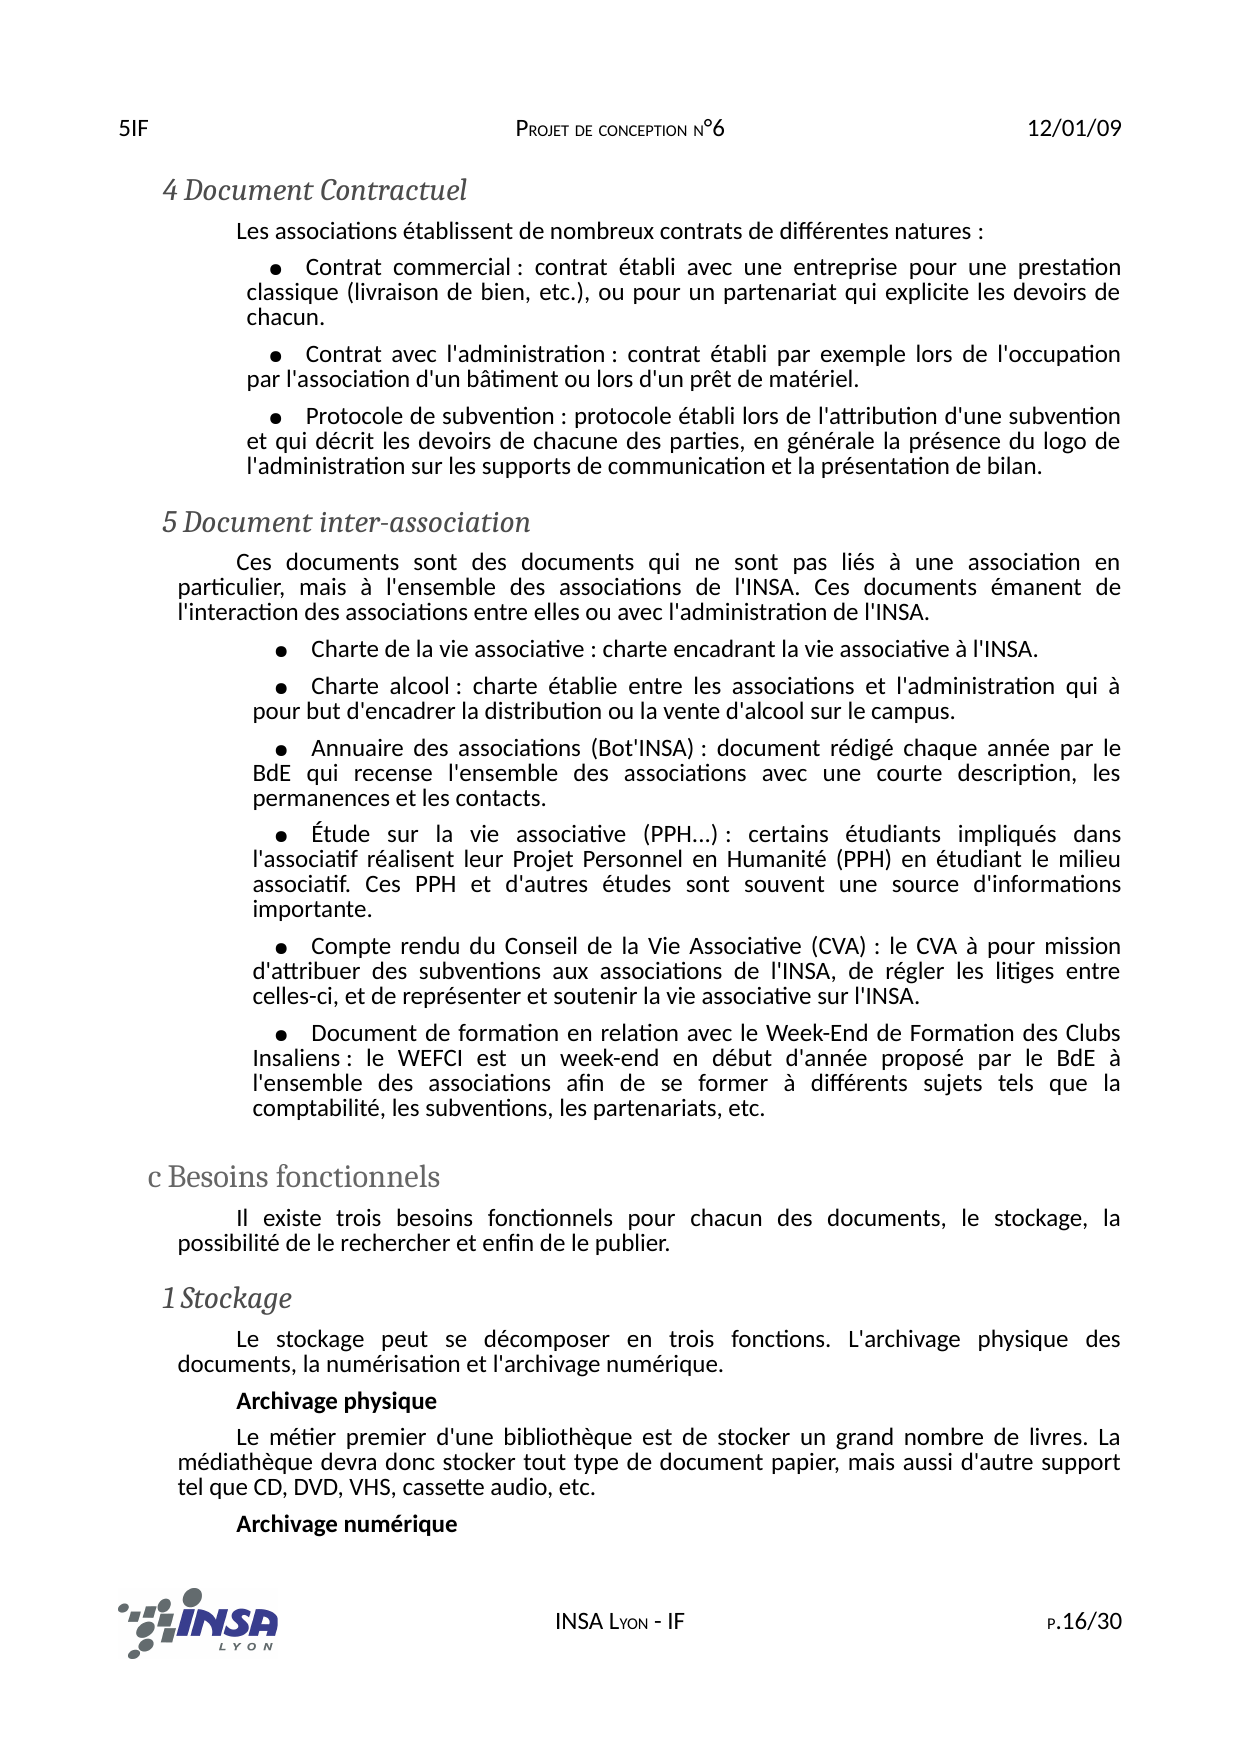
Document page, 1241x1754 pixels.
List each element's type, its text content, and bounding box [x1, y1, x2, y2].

list Contrat commercial : contrat établi avec une entreprise pour une prestation classique (livraison de bien, etc.), ou pour un partenariat qui explicite les devoirs de chacun. [209, 257, 1122, 332]
list Annuaire des associations (Bot'INSA) : document rédigé chaque année par le BdE qui recense l'ensemble des associations avec une courte description, les permanences et les contacts. [215, 737, 1122, 812]
subtitle Document inter-association [118, 504, 1122, 540]
subtitle Document Contractuel [118, 173, 1122, 208]
text Archivage physique [177, 1390, 1122, 1415]
subtitle Besoins fonctionnels [118, 1158, 1122, 1195]
list Document de formation en relation avec le Week-End de Formation des Clubs Insaliens : le WEFCI est un week-end en début d'année proposé par le BdE à l'ensemble des associations afin de se former à différents sujets tels que la comptabilité, les subventions, les partenariats, etc. [215, 1023, 1122, 1123]
list Étude sur la vie associative (PPH...) : certains étudiants impliqués dans l'associatif réalisent leur Projet Personnel en Humanité (PPH) en étudiant le milieu associatif. Ces PPH et d'autres études sont souvent une source d'informations importante. [215, 824, 1122, 924]
text Les associations établissent de nombreux contrats de différentes natures : [177, 220, 1122, 245]
subtitle Stockage [118, 1281, 1122, 1317]
text Ces documents sont des documents qui ne sont pas liés à une association en particulier, mais à l'ensemble des associations de l'INSA. Ces documents émanent de l'interaction des associations entre elles ou avec l'administration de l'INSA. [177, 552, 1122, 627]
text Le stockage peut se décomposer en trois fonctions. L'archivage physique des documents, la numérisation et l'archivage numérique. [177, 1328, 1122, 1378]
text Archivage numérique [177, 1514, 1122, 1539]
picture [118, 1588, 278, 1659]
list Protocole de subvention : protocole établi lors de l'attribution d'une subvention et qui décrit les devoirs de chacune des parties, en générale la présence du logo de l'administration sur les supports de communication et la présentation de bilan. [209, 406, 1122, 481]
text Il existe trois besoins fonctionnels pour chacun des documents, le stockage, la possibilité de le rechercher et enfin de le publier. [177, 1207, 1122, 1257]
text Le métier premier d'une bibliothèque est de stocker un grand nombre de livres. La médiathèque devra donc stocker tout type de document papier, mais aussi d'autre support tel que CD, DVD, VHS, cassette audio, etc. [177, 1427, 1122, 1502]
list Charte alcool : charte établie entre les associations et l'administration qui à pour but d'encadrer la distribution ou la vente d'alcool sur le campus. [215, 676, 1122, 726]
list Compte rendu du Conseil de la Vie Associative (CVA) : le CVA à pour mission d'attribuer des subventions aux associations de l'INSA, de régler les litiges entre celles-ci, et de représenter et soutenir la vie associative sur l'INSA. [215, 936, 1122, 1011]
list Charte de la vie associative : charte encadrant la vie associative à l'INSA. [215, 639, 1122, 664]
list Contrat avec l'administration : contrat établi par exemple lors de l'occupation par l'association d'un bâtiment ou lors d'un prêt de matériel. [209, 344, 1122, 394]
